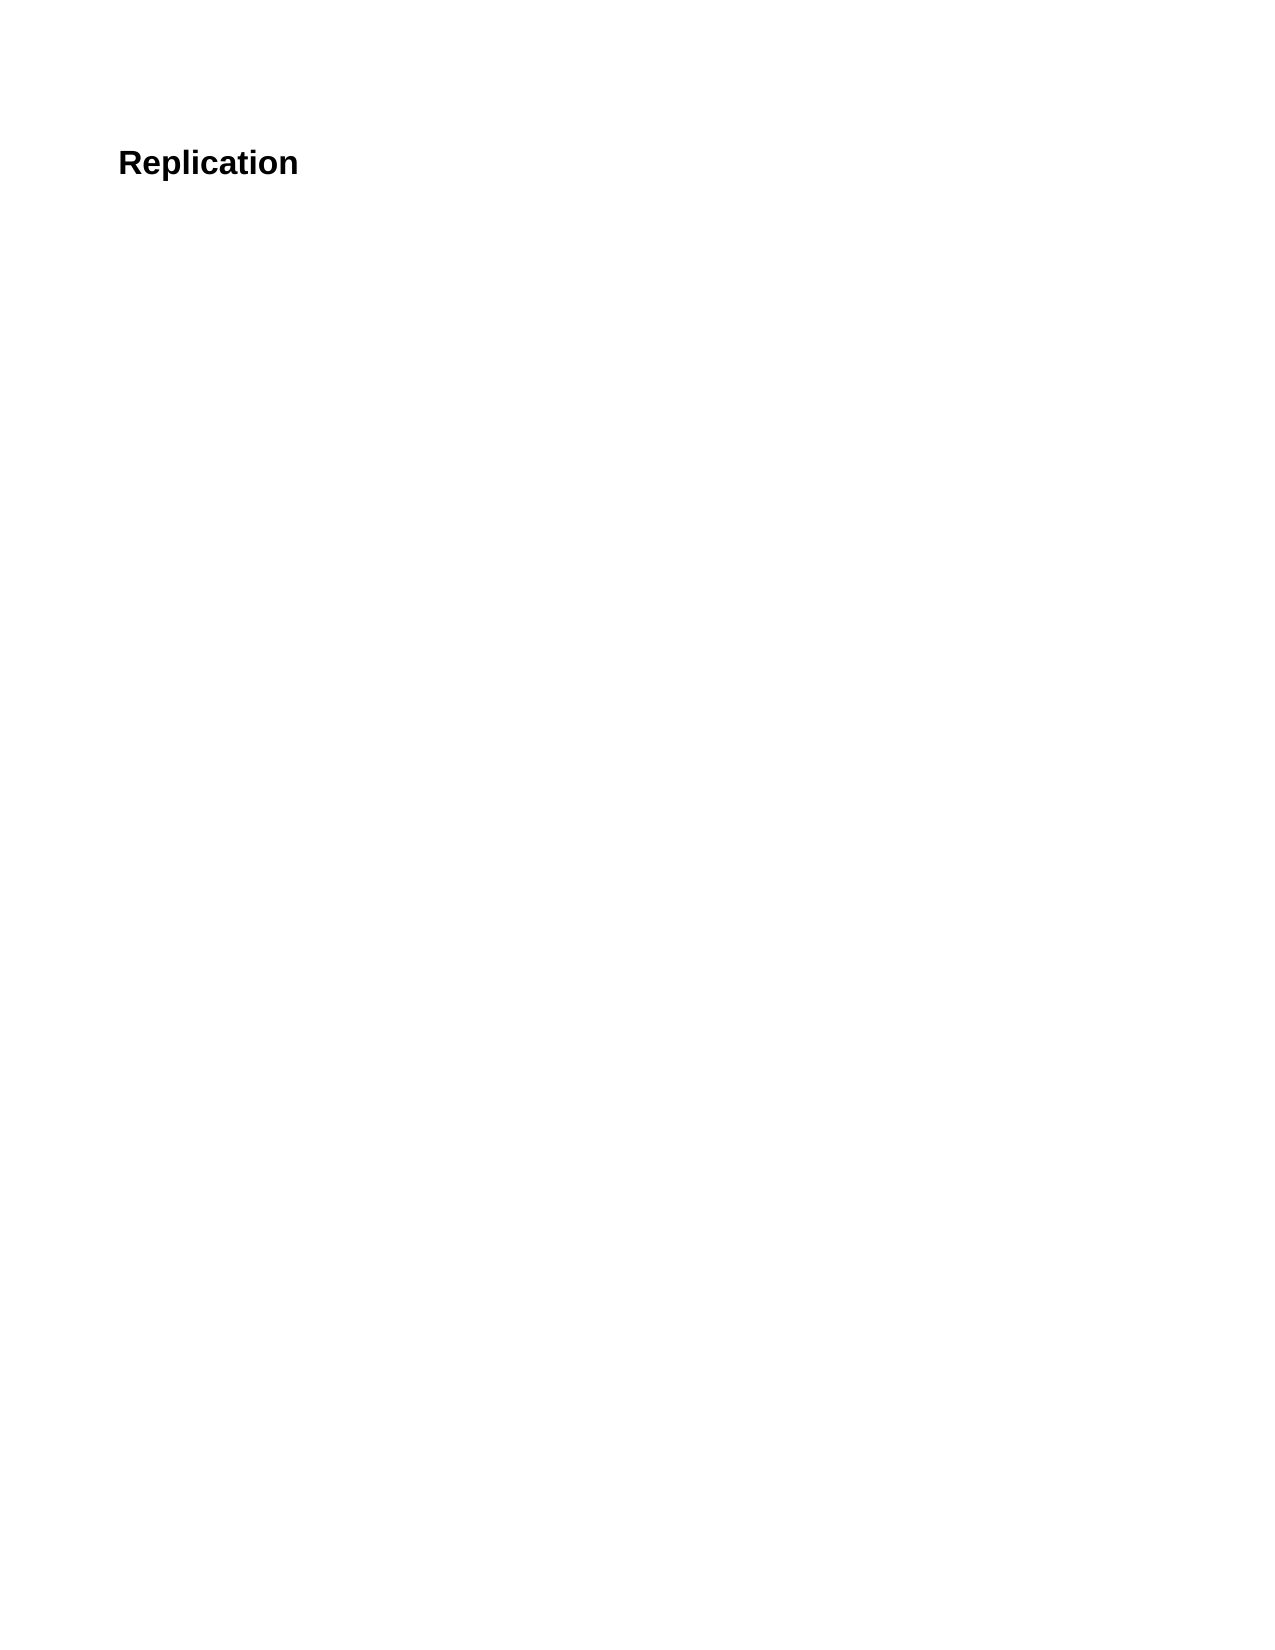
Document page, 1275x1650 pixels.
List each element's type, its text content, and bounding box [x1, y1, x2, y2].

subtitle Replication [118, 143, 1157, 182]
